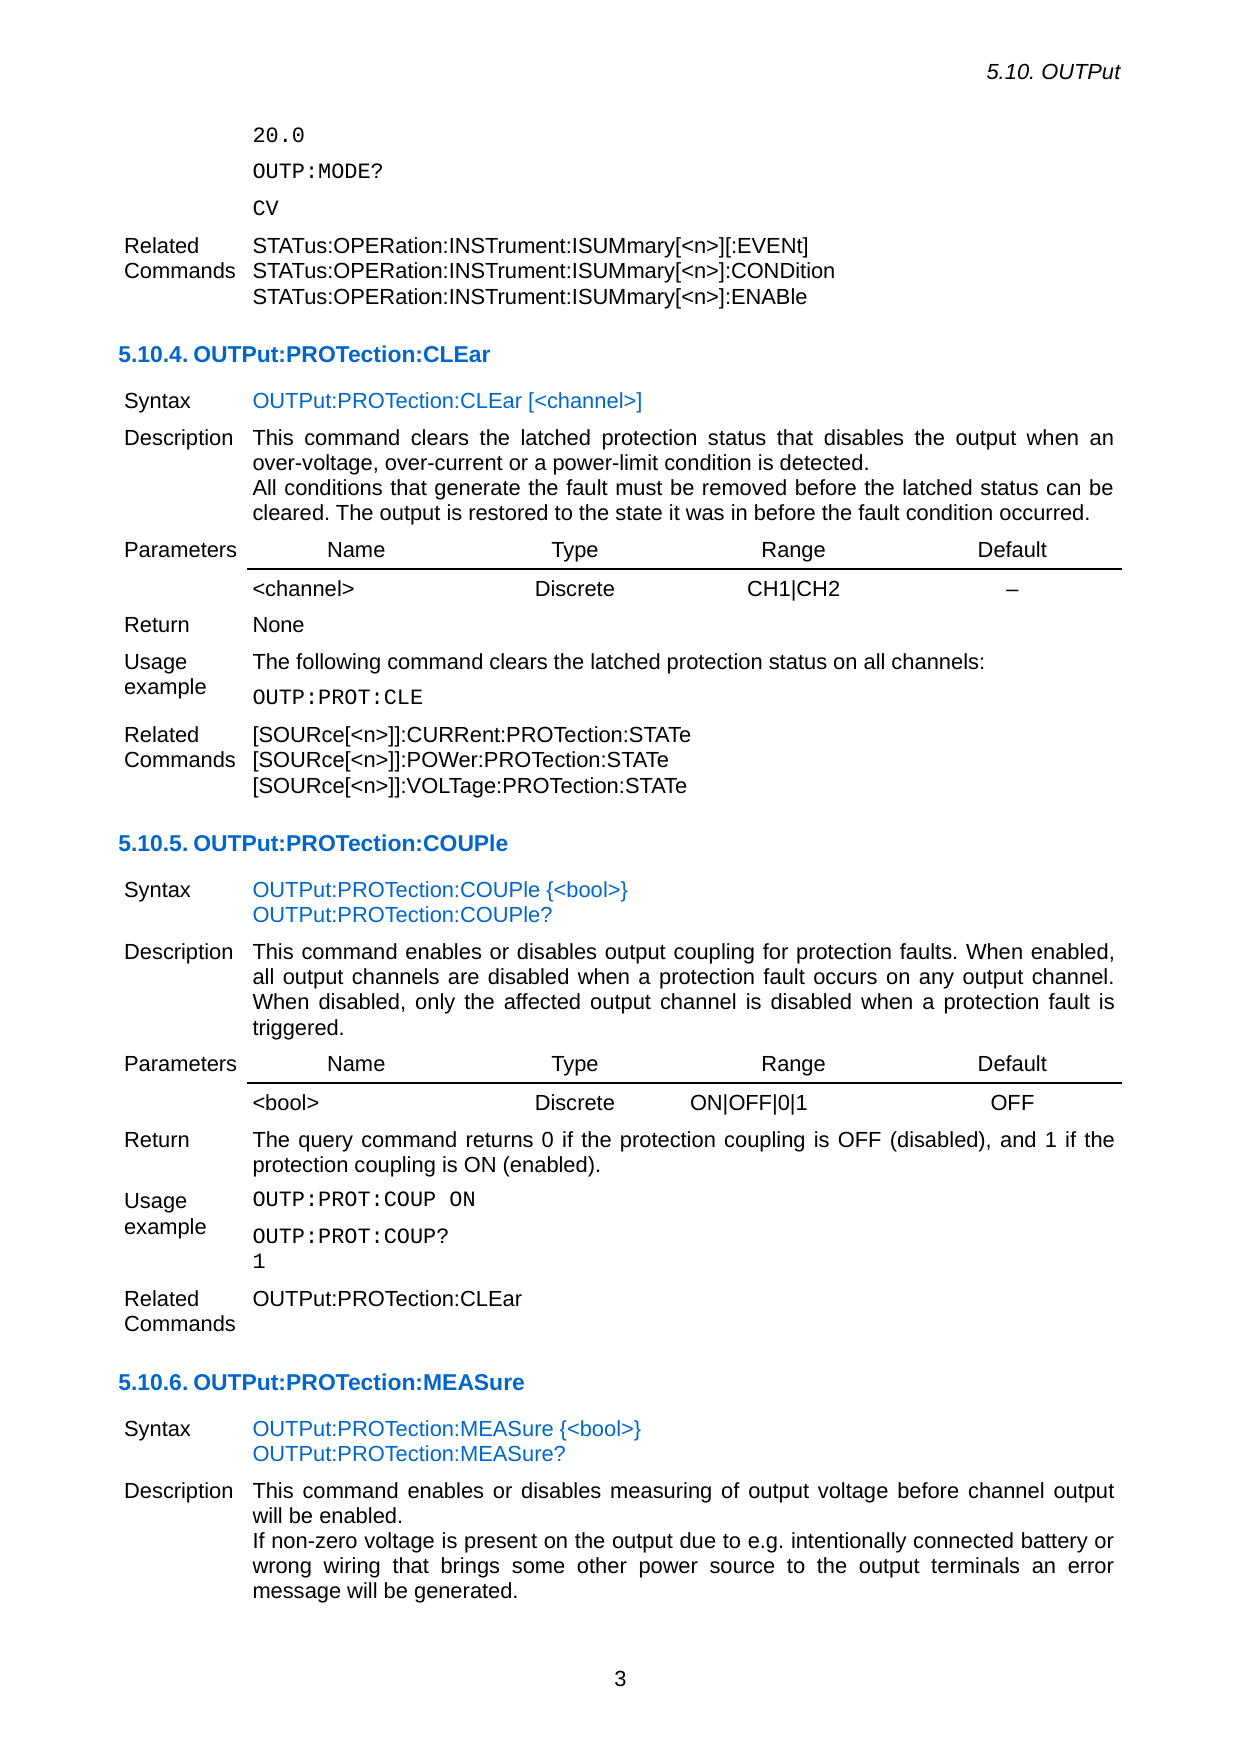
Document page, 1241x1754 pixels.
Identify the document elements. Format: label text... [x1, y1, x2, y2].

table_cell The query command returns 0 if the protection coupling is OFF (disabled), and 1 if the protection coupling is ON (enabled). [247, 1121, 1122, 1183]
table_cell Range [684, 531, 903, 568]
table_header OUTPut:PROTection:MEASure {<bool>} OUTPut:PROTection:MEASure? [247, 1410, 1122, 1472]
table_cell ON|OFF|0|1 [684, 1084, 903, 1121]
table_cell – [903, 570, 1122, 607]
table_cell Type [465, 1045, 684, 1082]
table_cell Return [118, 1121, 247, 1183]
table_cell Description [118, 933, 247, 1045]
table_cell Discrete [465, 570, 684, 607]
table_cell Type [465, 531, 684, 568]
table_cell Description [118, 1472, 247, 1609]
table_cell This command clears the latched protection status that disables the output when an over-voltage, over-current or a power-limit condition is detected. All conditions that generate the fault must be removed before the latched status can be cleared. The output is restored to the state it was in before the fault condition occurred. [247, 419, 1122, 531]
table_cell 20.0 OUTP:MODE? CV [247, 106, 1122, 227]
table_cell OUTPut:PROTection:CLEar [247, 1280, 1122, 1342]
table_cell Related Commands [118, 1280, 247, 1342]
table_cell Name [247, 531, 465, 568]
table_cell <bool> [247, 1084, 465, 1121]
table_cell OFF [903, 1084, 1122, 1121]
table_cell Usage example [118, 1183, 247, 1280]
table_cell Parameters [118, 1045, 247, 1121]
table_cell This command enables or disables measuring of output voltage before channel output will be enabled. If non-zero voltage is present on the output due to e.g. intentionally connected battery or wrong wiring that brings some other power source to the output terminals an error message will be generated. [247, 1472, 1122, 1609]
table_cell Related Commands [118, 716, 247, 803]
table_cell Description [118, 419, 247, 531]
subtitle OUTPut:PROTection:COUPle [118, 830, 1122, 856]
table_header Syntax [118, 382, 247, 419]
table_header Syntax [118, 871, 247, 933]
table_cell Default [903, 1045, 1122, 1082]
table_cell CH1|CH2 [684, 570, 903, 607]
table_cell Discrete [465, 1084, 684, 1121]
subtitle OUTPut:PROTection:CLEar [118, 341, 1122, 367]
table_cell OUTP:PROT:COUP ON OUTP:PROT:COUP? 1 [247, 1183, 1122, 1280]
table_header OUTPut:PROTection:COUPle {<bool>} OUTPut:PROTection:COUPle? [247, 871, 1122, 933]
table_cell [SOURce[<n>]]:CURRent:PROTection:STATe [SOURce[<n>]]:POWer:PROTection:STATe [SOURce[<n>]]:VOLTage:PROTection:STATe [247, 716, 1122, 803]
table_cell Default [903, 531, 1122, 568]
table_cell [118, 106, 247, 227]
table_cell STATus:OPERation:INSTrument:ISUMmary[<n>][:EVENt] STATus:OPERation:INSTrument:ISUMmary[<n>]:CONDition STATus:OPERation:INSTrument:ISUMmary[<n>]:ENABle [247, 228, 1122, 314]
table_cell <channel> [247, 570, 465, 607]
table_cell Usage example [118, 643, 247, 716]
subtitle OUTPut:PROTection:MEASure [118, 1369, 1122, 1395]
table_header Syntax [118, 1410, 247, 1472]
table_cell None [247, 607, 1122, 643]
table_cell Name [247, 1045, 465, 1082]
table_cell The following command clears the latched protection status on all channels: OUTP:PROT:CLE [247, 643, 1122, 716]
table_cell Related Commands [118, 228, 247, 314]
table_cell This command enables or disables output coupling for protection faults. When enabled, all output channels are disabled when a protection fault occurs on any output channel. When disabled, only the affected output channel is disabled when a protection fault is triggered. [247, 933, 1122, 1045]
table_cell Return [118, 607, 247, 643]
table_header OUTPut:PROTection:CLEar [<channel>] [247, 382, 1122, 419]
table_cell Range [684, 1045, 903, 1082]
table_cell Parameters [118, 531, 247, 607]
